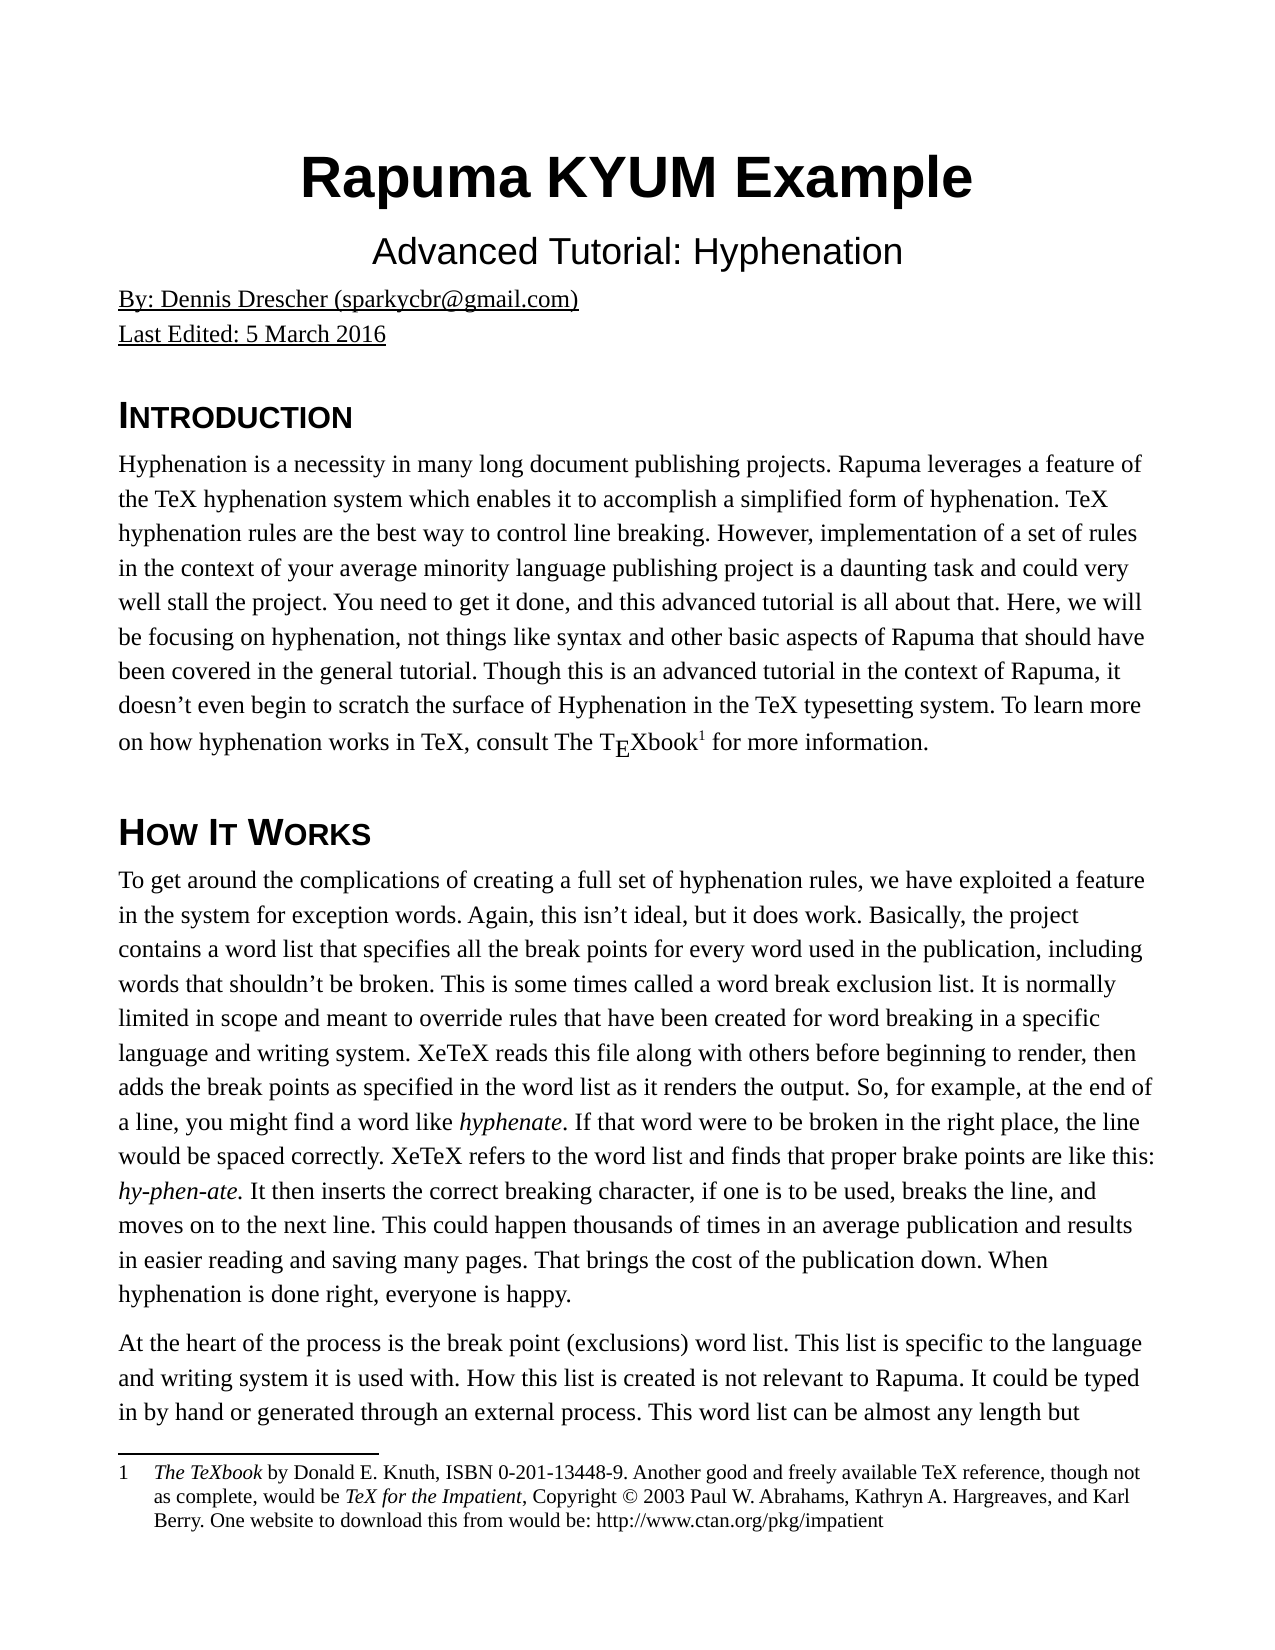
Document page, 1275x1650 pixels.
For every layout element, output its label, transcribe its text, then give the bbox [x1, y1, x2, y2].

subtitle How It Works [118, 809, 1157, 853]
text At the heart of the process is the break point (exclusions) word list. This list is specific to the language and writing system it is used with. How this list is created is not relevant to Rapuma. It could be typed in by hand or generated through an external process. This word list can be almost any length but [118, 1328, 1157, 1426]
text Hyphenation is a necessity in many long document publishing projects. Rapuma leverages a feature of the TeX hyphenation system which enables it to accomplish a simplified form of hyphenation. TeX hyphenation rules are the best way to control line breaking. However, implementation of a set of rules in the context of your average minority language publishing project is a daunting task and could very well stall the project. You need to get it done, and this advanced tutorial is all about that. Here, we will be focusing on hyphenation, not things like syntax and other basic aspects of Rapuma that should have been covered in the general tutorial. Though this is an advanced tutorial in the context of Rapuma, it doesn’t even begin to scratch the surface of Hyphenation in the TeX typesetting system. To learn more on how hyphenation works in TeX, consult The TEX book for more information. [118, 449, 1157, 762]
title Rapuma KYUM Example [118, 143, 1157, 210]
text The TeXbook by Donald E. Knuth, ISBN 0-201-13448-9. Another good and freely available TeX reference, though not as complete, would be TeX for the Impatient, Copyright © 2003 Paul W. Abrahams, Kathryn A. Hargreaves, and Karl Berry. One website to download this from would be: http://www.ctan.org/pkg/impatient [118, 1460, 1157, 1532]
text To get around the complications of creating a full set of hyphenation rules, we have exploited a feature in the system for exception words. Again, this isn’t ideal, but it does work. Basically, the project contains a word list that specifies all the break points for every word used in the publication, including words that shouldn’t be broken. This is some times called a word break exclusion list. It is normally limited in scope and meant to override rules that have been created for word breaking in a specific language and writing system. XeTeX reads this file along with others before beginning to render, then adds the break points as specified in the word list as it renders the output. So, for example, at the end of a line, you might find a word like hyphenate. If that word were to be broken in the right place, the line would be spaced correctly. XeTeX refers to the word list and finds that proper brake points are like this: hy-phen-ate. It then inserts the correct breaking character, if one is to be used, breaks the line, and moves on to the next line. This could happen thousands of times in an average publication and results in easier reading and saving many pages. That brings the cost of the publication down. When hyphenation is done right, everyone is happy. [118, 865, 1157, 1308]
subtitle Introduction [118, 393, 1157, 437]
subtitle Advanced Tutorial: Hyphenation [118, 229, 1157, 272]
text By: Dennis Drescher (sparkycbr@gmail.com) Last Edited: 5 March 2016 [118, 284, 1157, 348]
